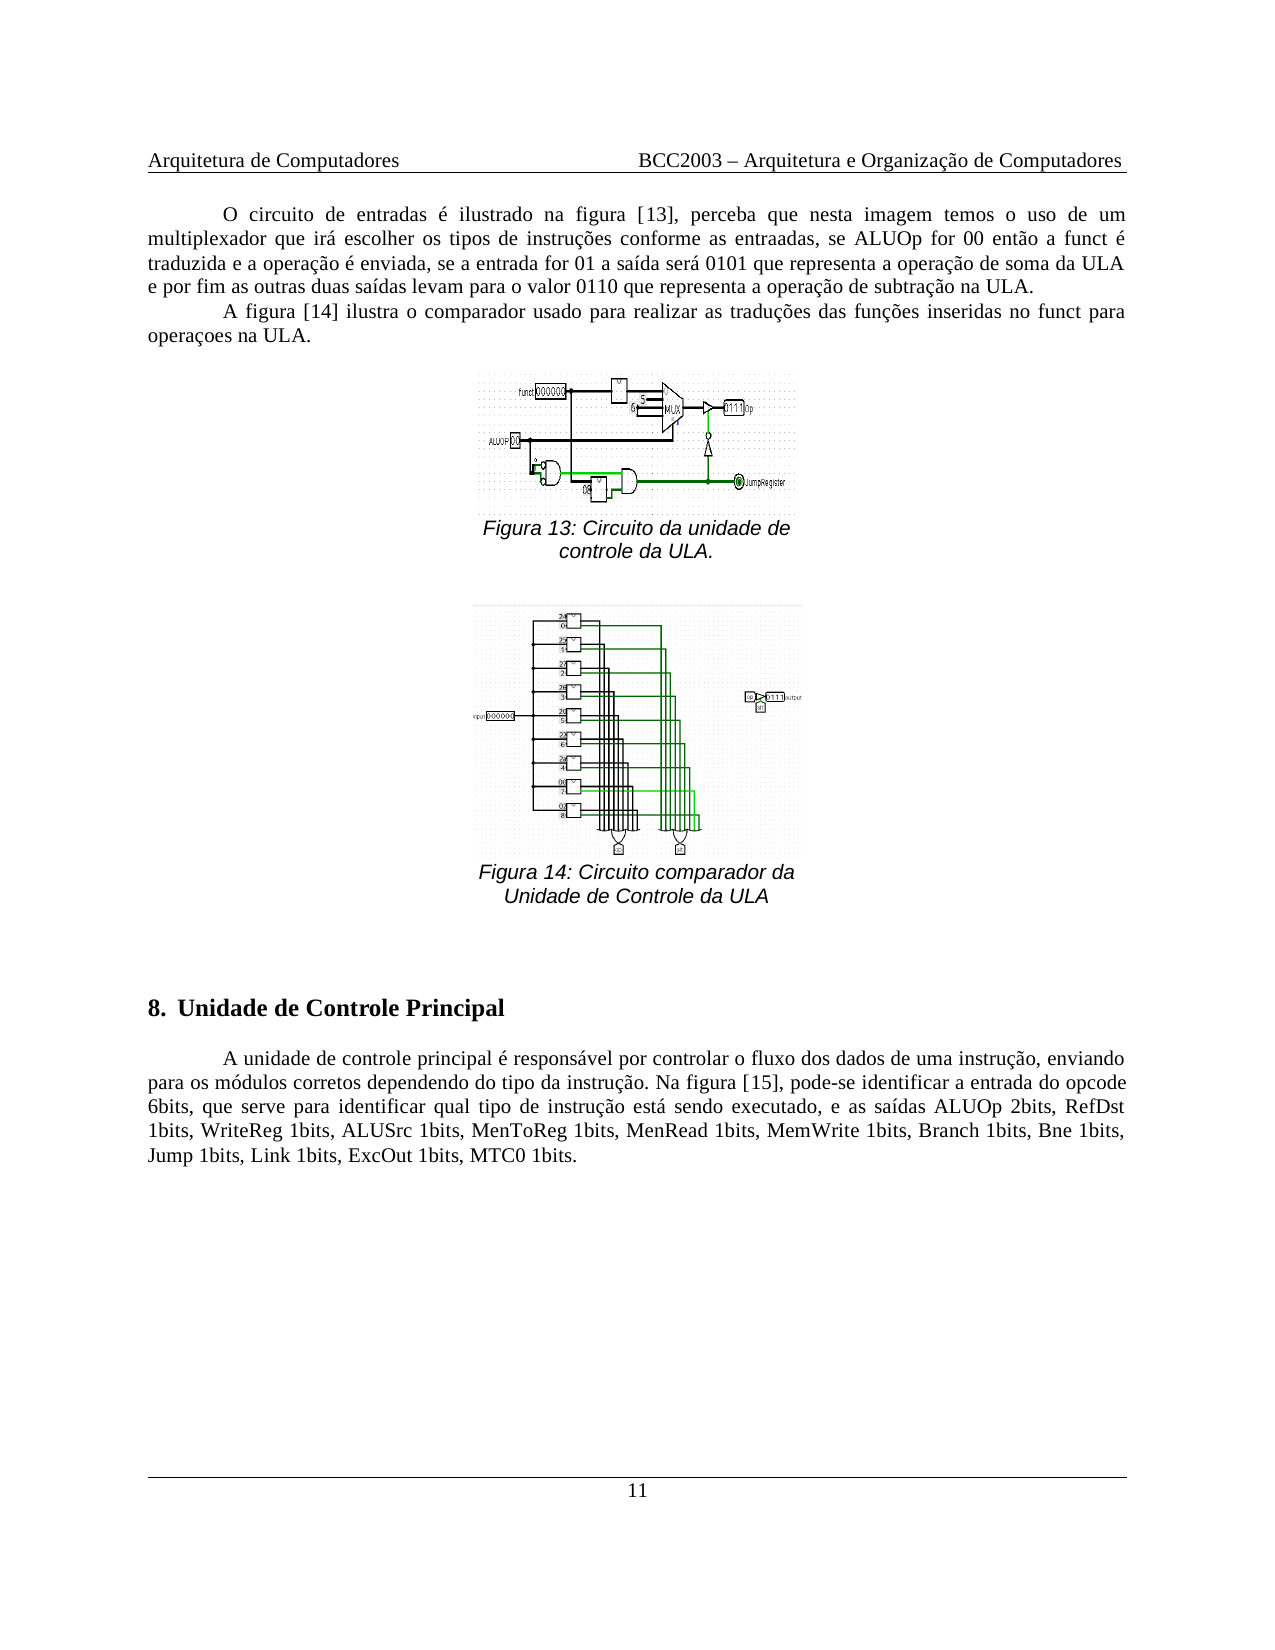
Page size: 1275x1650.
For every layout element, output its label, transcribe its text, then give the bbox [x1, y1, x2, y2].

subtitle Unidade de Controle Principal [148, 993, 1127, 1022]
text O circuito de entradas é ilustrado na figura [13], perceba que nesta imagem temos o uso de um multiplexador que irá escolher os tipos de instruções conforme as entraadas, se ALUOp for 00 então a funct é traduzida e a operação é enviada, se a entrada for 01 a saída será 0101 que representa a operação de soma da ULA e por fim as outras duas saídas levam para o valor 0110 que representa a operação de subtração na ULA. [148, 202, 1127, 298]
picture [478, 370, 797, 516]
text Figura 13: Circuito da unidade de controle da ULA. [472, 383, 803, 563]
text A unidade de controle principal é responsável por controlar o fluxo dos dados de uma instrução, enviando para os módulos corretos dependendo do tipo da instrução. Na figura [15], pode-se identificar a entrada do opcode 6bits, que serve para identificar qual tipo de instrução está sendo executado, e as saídas ALUOp 2bits, RefDst 1bits, WriteReg 1bits, ALUSrc 1bits, MenToReg 1bits, MenRead 1bits, MemWrite 1bits, Branch 1bits, Bne 1bits, Jump 1bits, Link 1bits, ExcOut 1bits, MTC0 1bits. [148, 1046, 1127, 1166]
text Figura 14: Circuito comparador da Unidade de Controle da ULA [472, 860, 803, 908]
text A figura [14] ilustra o comparador usado para realizar as traduções das funções inseridas no funct para operaçoes na ULA. [148, 298, 1127, 347]
picture [472, 604, 803, 860]
